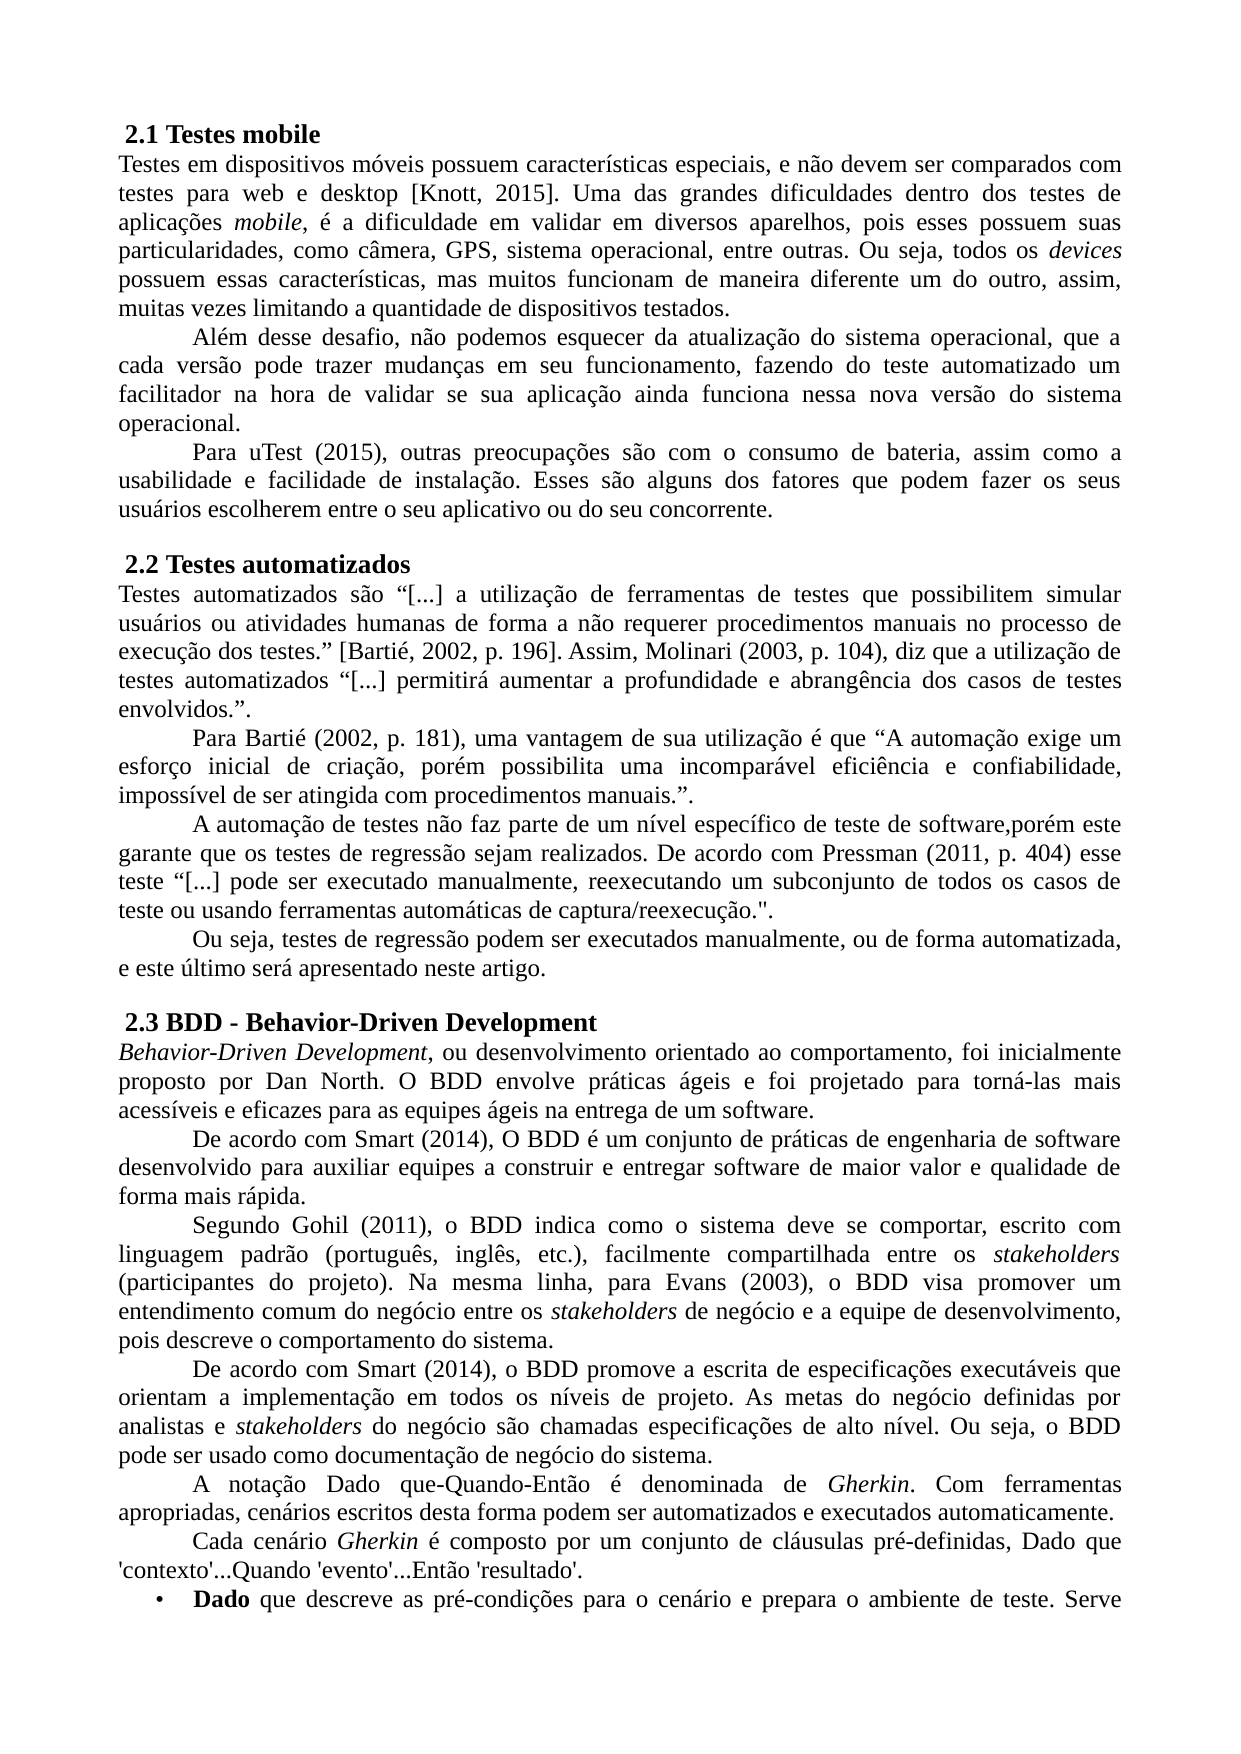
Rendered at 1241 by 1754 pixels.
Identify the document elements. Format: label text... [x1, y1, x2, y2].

text De acordo com Smart (2014), o BDD promove a escrita de especificações executáveis que orientam a implementação em todos os níveis de projeto. As metas do negócio definidas por analistas e stakeholders do negócio são chamadas especificações de alto nível. Ou seja, o BDD pode ser usado como documentação de negócio do sistema. [118, 1354, 1122, 1469]
title BDD - Behavior-Driven Development [118, 1006, 1119, 1037]
text A automação de testes não faz parte de um nível específico de teste de software,porém este garante que os testes de regressão sejam realizados. De acordo com Pressman (2011, p. 404) esse teste “[...] pode ser executado manualmente, reexecutando um subconjunto de todos os casos de teste ou usando ferramentas automáticas de captura/reexecução.". [118, 809, 1122, 924]
text Além desse desafio, não podemos esquecer da atualização do sistema operacional, que a cada versão pode trazer mudanças em seu funcionamento, fazendo do teste automatizado um facilitador na hora de validar se sua aplicação ainda funciona nessa nova versão do sistema operacional. [118, 322, 1122, 437]
text Testes em dispositivos móveis possuem características especiais, e não devem ser comparados com testes para web e desktop [Knott, 2015]. Uma das grandes dificuldades dentro dos testes de aplicações mobile, é a dificuldade em validar em diversos aparelhos, pois esses possuem suas particularidades, como câmera, GPS, sistema operacional, entre outras. Ou seja, todos os devices possuem essas características, mas muitos funcionam de maneira diferente um do outro, assim, muitas vezes limitando a quantidade de dispositivos testados. [118, 149, 1122, 322]
text A notação Dado que-Quando-Então é denominada de Gherkin. Com ferramentas apropriadas, cenários escritos desta forma podem ser automatizados e executados automaticamente. [118, 1469, 1122, 1526]
text Ou seja, testes de regressão podem ser executados manualmente, ou de forma automatizada, e este último será apresentado neste artigo. [118, 924, 1122, 981]
text Para Bartié (2002, p. 181), uma vantagem de sua utilização é que “A automação exige um esforço inicial de criação, porém possibilita uma incomparável eficiência e confiabilidade, impossível de ser atingida com procedimentos manuais.”. [118, 723, 1122, 809]
text Behavior-Driven Development, ou desenvolvimento orientado ao comportamento, foi inicialmente proposto por Dan North. O BDD envolve práticas ágeis e foi projetado para torná-las mais acessíveis e eficazes para as equipes ágeis na entrega de um software. [118, 1037, 1122, 1124]
text Segundo Gohil (2011), o BDD indica como o sistema deve se comportar, escrito com linguagem padrão (português, inglês, etc.), facilmente compartilhada entre os stakeholders (participantes do projeto). Na mesma linha, para Evans (2003), o BDD visa promover um entendimento comum do negócio entre os stakeholders de negócio e a equipe de desenvolvimento, pois descreve o comportamento do sistema. [118, 1210, 1122, 1354]
title Testes mobile [118, 118, 1119, 149]
text De acordo com Smart (2014), O BDD é um conjunto de práticas de engenharia de software desenvolvido para auxiliar equipes a construir e entregar software de maior valor e qualidade de forma mais rápida. [118, 1124, 1122, 1210]
title Testes automatizados [118, 548, 1119, 579]
list Dado que descreve as pré-condições para o cenário e prepara o ambiente de teste. Serve [156, 1584, 1122, 1612]
text Para uTest (2015), outras preocupações são com o consumo de bateria, assim como a usabilidade e facilidade de instalação. Esses são alguns dos fatores que podem fazer os seus usuários escolherem entre o seu aplicativo ou do seu concorrente. [118, 437, 1122, 523]
text Cada cenário Gherkin é composto por um conjunto de cláusulas pré-definidas, Dado que 'contexto'...Quando 'evento'...Então 'resultado'. [118, 1526, 1122, 1584]
text Testes automatizados são “[...] a utilização de ferramentas de testes que possibilitem simular usuários ou atividades humanas de forma a não requerer procedimentos manuais no processo de execução dos testes.” [Bartié, 2002, p. 196]. Assim, Molinari (2003, p. 104), diz que a utilização de testes automatizados “[...] permitirá aumentar a profundidade e abrangência dos casos de testes envolvidos.”. [118, 579, 1122, 723]
